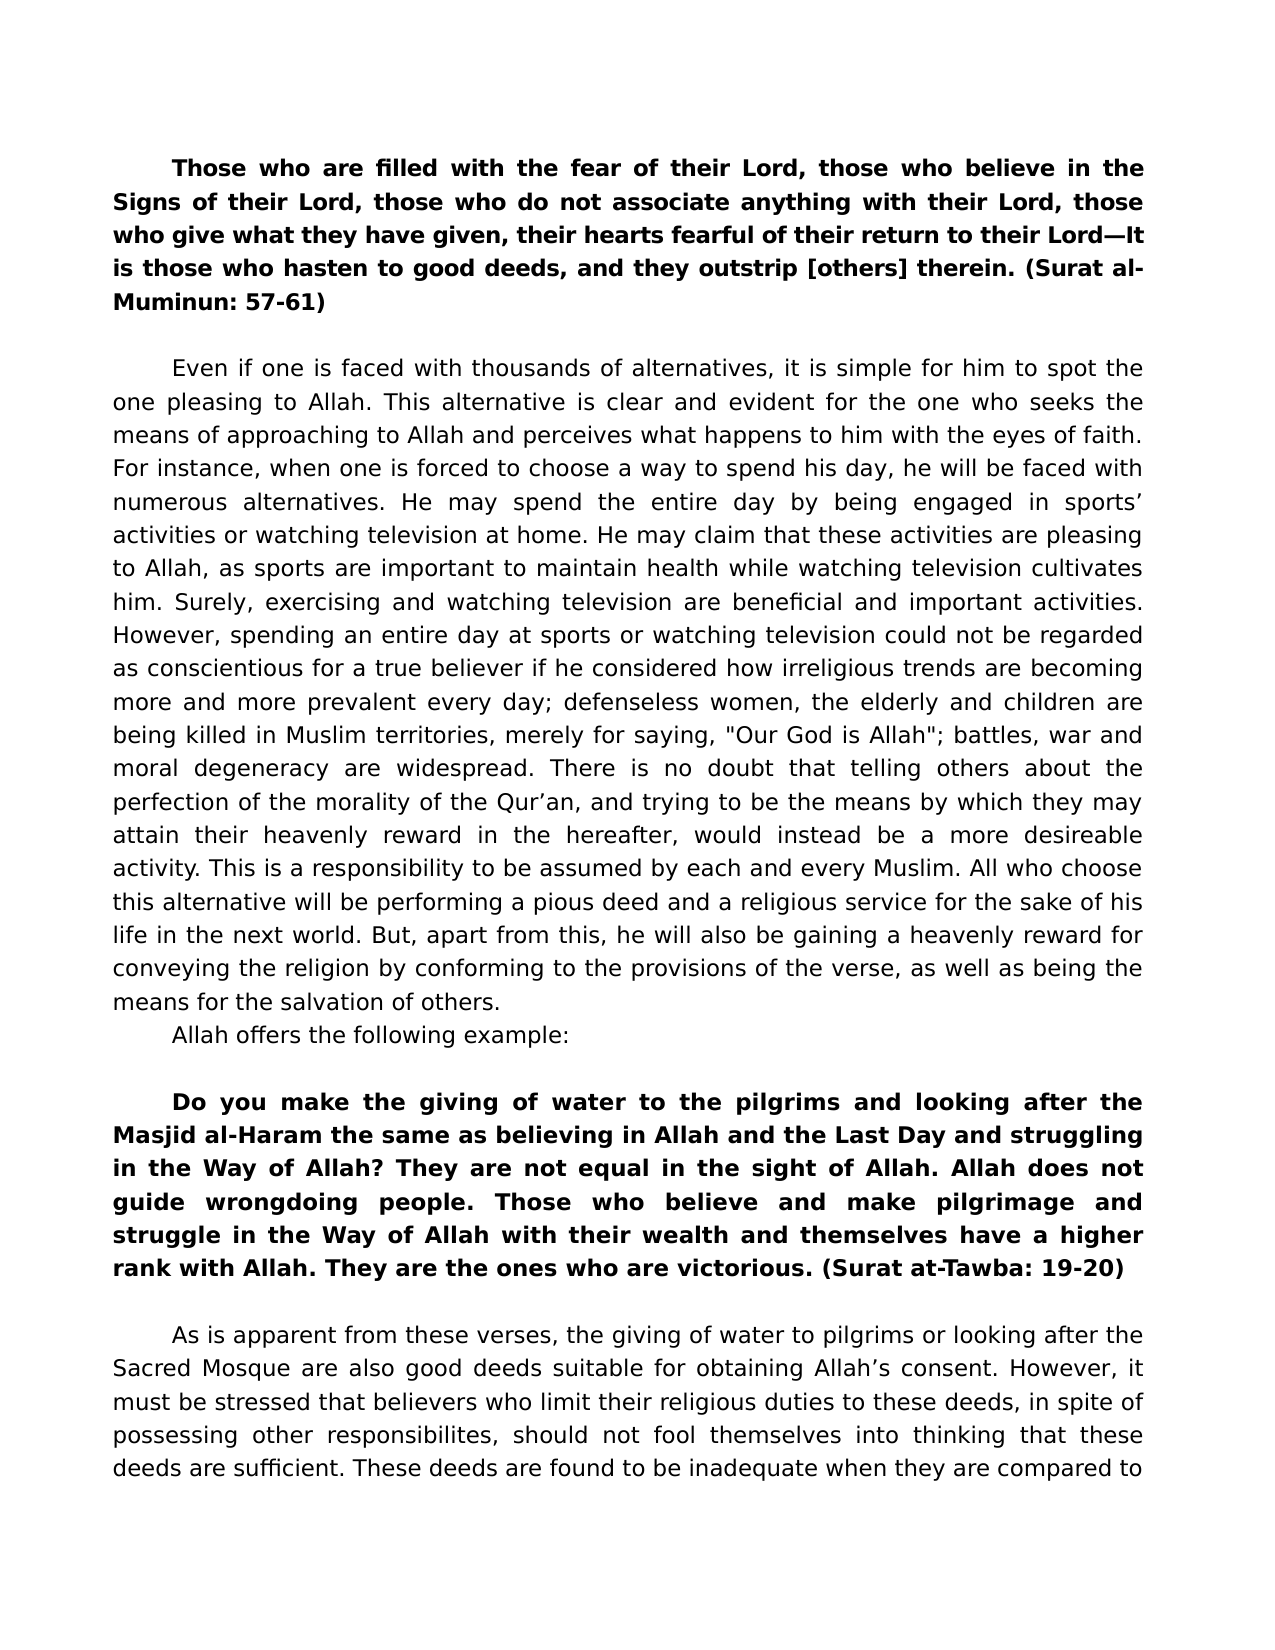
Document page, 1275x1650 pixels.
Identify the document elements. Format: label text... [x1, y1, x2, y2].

text Even if one is faced with thousands of alternatives, it is simple for him to spot the one pleasing to Allah. This alternative is clear and evident for the one who seeks the means of approaching to Allah and perceives what happens to him with the eyes of faith. For instance, when one is forced to choose a way to spend his day, he will be faced with numerous alternatives. He may spend the entire day by being engaged in sports’ activities or watching television at home. He may claim that these activities are pleasing to Allah, as sports are important to maintain health while watching television cultivates him. Surely, exercising and watching television are beneficial and important activities. However, spending an entire day at sports or watching television could not be regarded as conscientious for a true believer if he considered how irreligious trends are becoming more and more prevalent every day; defenseless women, the elderly and children are being killed in Muslim territories, merely for saying, "Our God is Allah"; battles, war and moral degeneracy are widespread. There is no doubt that telling others about the perfection of the morality of the Qur’an, and trying to be the means by which they may attain their heavenly reward in the hereafter, would instead be a more desireable activity. This is a responsibility to be assumed by each and every Muslim. All who choose this alternative will be performing a pious deed and a religious service for the sake of his life in the next world. But, apart from this, he will also be gaining a heavenly reward for conveying the religion by conforming to the provisions of the verse, as well as being the means for the salvation of others. [112, 350, 1145, 1017]
text As is apparent from these verses, the giving of water to pilgrims or looking after the Sacred Mosque are also good deeds suitable for obtaining Allah’s consent. However, it must be stressed that believers who limit their religious duties to these deeds, in spite of possessing other responsibilites, should not fool themselves into thinking that these deeds are sufficient. These deeds are found to be inadequate when they are compared to [112, 1317, 1145, 1483]
text Those who are filled with the fear of their Lord, those who believe in the Signs of their Lord, those who do not associate anything with their Lord, those who give what they have given, their hearts fearful of their return to their Lord—It is those who hasten to good deeds, and they outstrip [others] therein. (Surat al-Muminun: 57-61) [112, 150, 1145, 317]
text Do you make the giving of water to the pilgrims and looking after the Masjid al-Haram the same as believing in Allah and the Last Day and struggling in the Way of Allah? They are not equal in the sight of Allah. Allah does not guide wrongdoing people. Those who believe and make pilgrimage and struggle in the Way of Allah with their wealth and themselves have a higher rank with Allah. They are the ones who are victorious. (Surat at-Tawba: 19-20) [112, 1083, 1145, 1283]
text Allah offers the following example: [112, 1017, 1145, 1050]
